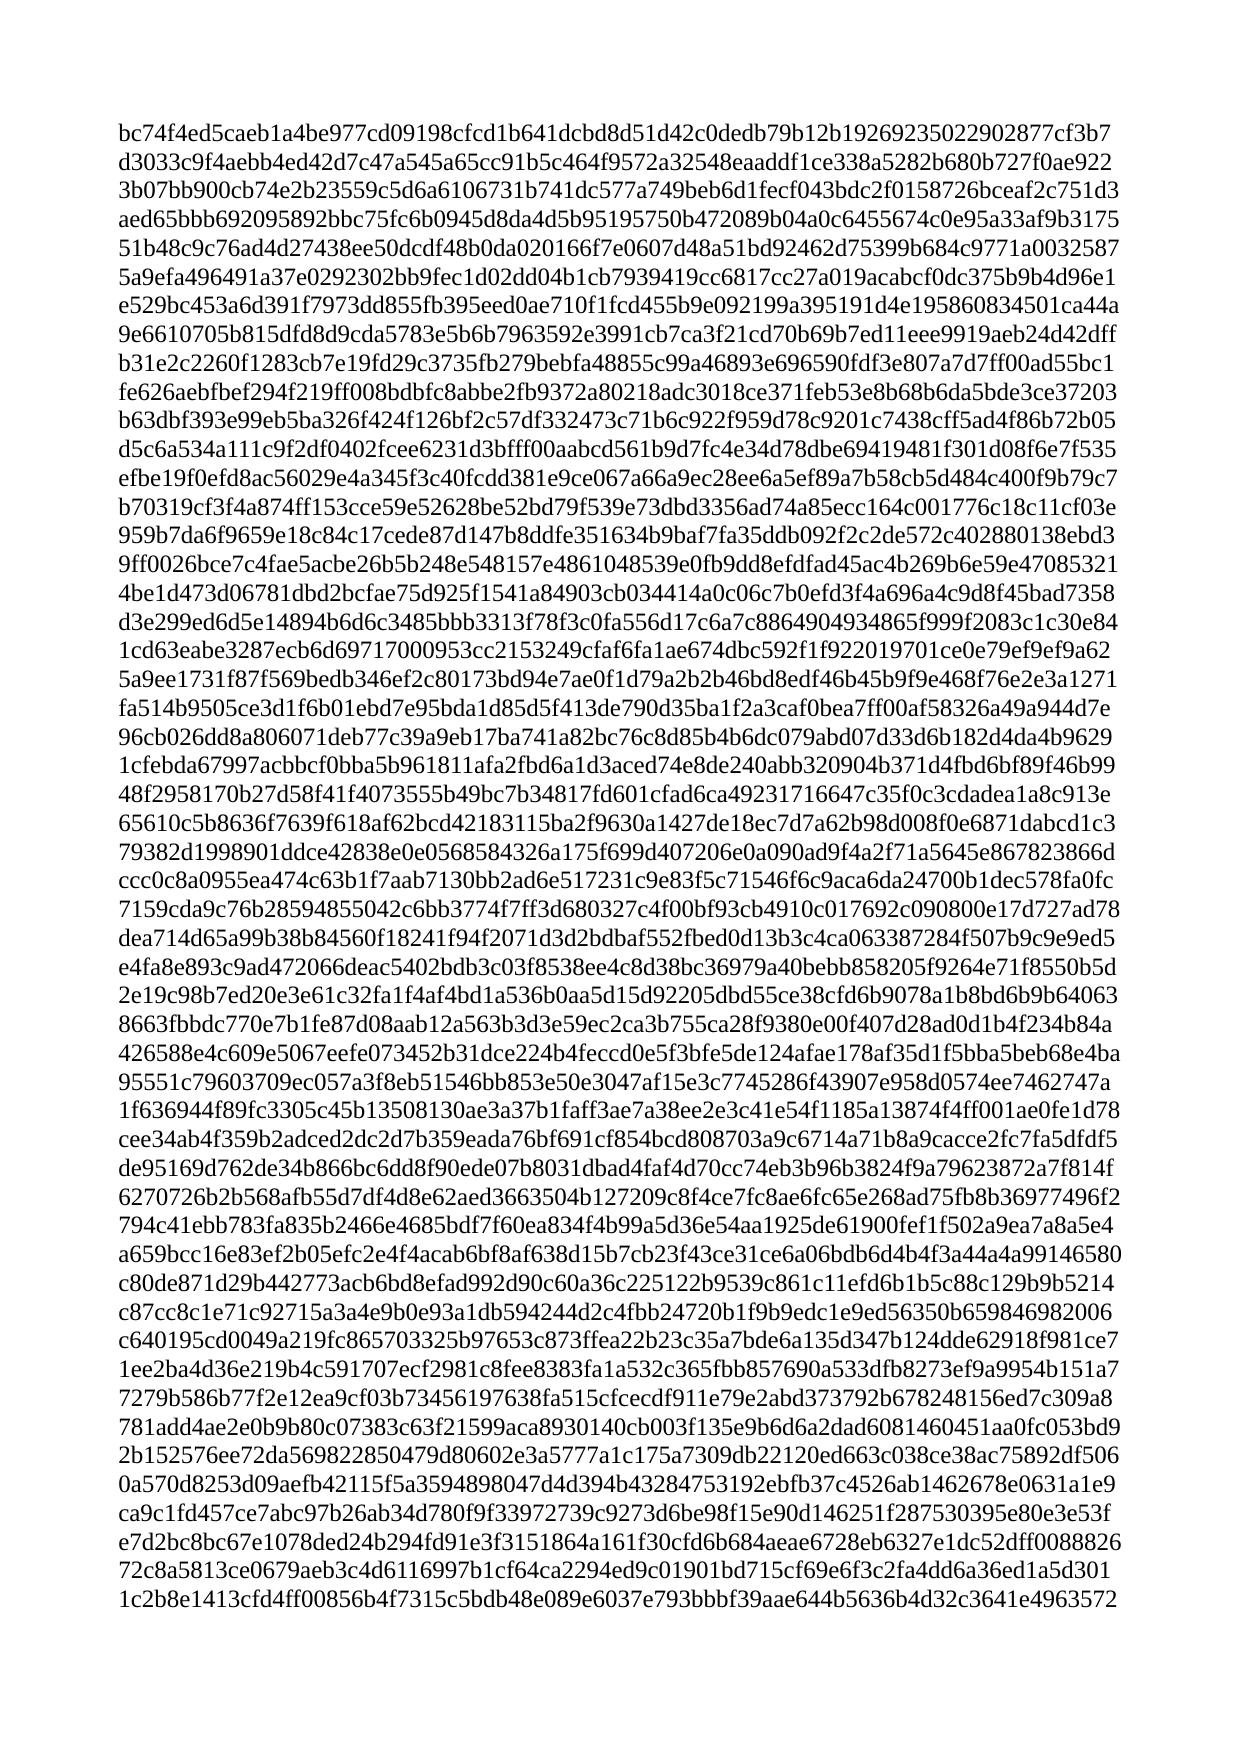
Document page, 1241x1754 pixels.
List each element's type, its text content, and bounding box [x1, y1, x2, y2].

text bc74f4ed5caeb1a4be977cd09198cfcd1b641dcbd8d51d42c0dedb79b12b19269235022902877cf3b7d3033c9f4aebb4ed42d7c47a545a65cc91b5c464f9572a32548eaaddf1ce338a5282b680b727f0ae9223b07bb900cb74e2b23559c5d6a6106731b741dc577a749beb6d1fecf043bdc2f0158726bceaf2c751d3aed65bbb692095892bbc75fc6b0945d8da4d5b95195750b472089b04a0c6455674c0e95a33af9b317551b48c9c76ad4d27438ee50dcdf48b0da020166f7e0607d48a51bd92462d75399b684c9771a00325875a9efa496491a37e0292302bb9fec1d02dd04b1cb7939419cc6817cc27a019acabcf0dc375b9b4d96e1e529bc453a6d391f7973dd855fb395eed0ae710f1fcd455b9e092199a395191d4e195860834501ca44a9e6610705b815dfd8d9cda5783e5b6b7963592e3991cb7ca3f21cd70b69b7ed11eee9919aeb24d42dffb31e2c2260f1283cb7e19fd29c3735fb279bebfa48855c99a46893e696590fdf3e807a7d7ff00ad55bc1fe626aebfbef294f219ff008bdbfc8abbe2fb9372a80218adc3018ce371feb53e8b68b6da5bde3ce37203b63dbf393e99eb5ba326f424f126bf2c57df332473c71b6c922f959d78c9201c7438cff5ad4f86b72b05d5c6a534a111c9f2df0402fcee6231d3bfff00aabcd561b9d7fc4e34d78dbe69419481f301d08f6e7f535efbe19f0efd8ac56029e4a345f3c40fcdd381e9ce067a66a9ec28ee6a5ef89a7b58cb5d484c400f9b79c7b70319cf3f4a874ff153cce59e52628be52bd79f539e73dbd3356ad74a85ecc164c001776c18c11cf03e959b7da6f9659e18c84c17cede87d147b8ddfe351634b9baf7fa35ddb092f2c2de572c402880138ebd39ff0026bce7c4fae5acbe26b5b248e548157e4861048539e0fb9dd8efdfad45ac4b269b6e59e470853214be1d473d06781dbd2bcfae75d925f1541a84903cb034414a0c06c7b0efd3f4a696a4c9d8f45bad7358d3e299ed6d5e14894b6d6c3485bbb3313f78f3c0fa556d17c6a7c8864904934865f999f2083c1c30e841cd63eabe3287ecb6d69717000953cc2153249cfaf6fa1ae674dbc592f1f922019701ce0e79ef9ef9a625a9ee1731f87f569bedb346ef2c80173bd94e7ae0f1d79a2b2b46bd8edf46b45b9f9e468f76e2e3a1271fa514b9505ce3d1f6b01ebd7e95bda1d85d5f413de790d35ba1f2a3caf0bea7ff00af58326a49a944d7e96cb026dd8a806071deb77c39a9eb17ba741a82bc76c8d85b4b6dc079abd07d33d6b182d4da4b96291cfebda67997acbbcf0bba5b961811afa2fbd6a1d3aced74e8de240abb320904b371d4fbd6bf89f46b9948f2958170b27d58f41f4073555b49bc7b34817fd601cfad6ca49231716647c35f0c3cdadea1a8c913e65610c5b8636f7639f618af62bcd42183115ba2f9630a1427de18ec7d7a62b98d008f0e6871dabcd1c379382d1998901ddce42838e0e0568584326a175f699d407206e0a090ad9f4a2f71a5645e867823866dccc0c8a0955ea474c63b1f7aab7130bb2ad6e517231c9e83f5c71546f6c9aca6da24700b1dec578fa0fc7159cda9c76b28594855042c6bb3774f7ff3d680327c4f00bf93cb4910c017692c090800e17d727ad78dea714d65a99b38b84560f18241f94f2071d3d2bdbaf552fbed0d13b3c4ca063387284f507b9c9e9ed5e4fa8e893c9ad472066deac5402bdb3c03f8538ee4c8d38bc36979a40bebb858205f9264e71f8550b5d2e19c98b7ed20e3e61c32fa1f4af4bd1a536b0aa5d15d92205dbd55ce38cfd6b9078a1b8bd6b9b640638663fbbdc770e7b1fe87d08aab12a563b3d3e59ec2ca3b755ca28f9380e00f407d28ad0d1b4f234b84a426588e4c609e5067eefe073452b31dce224b4feccd0e5f3bfe5de124afae178af35d1f5bba5beb68e4ba95551c79603709ec057a3f8eb51546bb853e50e3047af15e3c7745286f43907e958d0574ee7462747a1f636944f89fc3305c45b13508130ae3a37b1faff3ae7a38ee2e3c41e54f1185a13874f4ff001ae0fe1d78cee34ab4f359b2adced2dc2d7b359eada76bf691cf854bcd808703a9c6714a71b8a9cacce2fc7fa5dfdf5de95169d762de34b866bc6dd8f90ede07b8031dbad4faf4d70cc74eb3b96b3824f9a79623872a7f814f6270726b2b568afb55d7df4d8e62aed3663504b127209c8f4ce7fc8ae6fc65e268ad75fb8b36977496f2794c41ebb783fa835b2466e4685bdf7f60ea834f4b99a5d36e54aa1925de61900fef1f502a9ea7a8a5e4a659bcc16e83ef2b05efc2e4f4acab6bf8af638d15b7cb23f43ce31ce6a06bdb6d4b4f3a44a4a99146580c80de871d29b442773acb6bd8efad992d90c60a36c225122b9539c861c11efd6b1b5c88c129b9b5214c87cc8c1e71c92715a3a4e9b0e93a1db594244d2c4fbb24720b1f9b9edc1e9ed56350b659846982006c640195cd0049a219fc865703325b97653c873ffea22b23c35a7bde6a135d347b124dde62918f981ce71ee2ba4d36e219b4c591707ecf2981c8fee8383fa1a532c365fbb857690a533dfb8273ef9a9954b151a77279b586b77f2e12ea9cf03b73456197638fa515cfcecdf911e79e2abd373792b678248156ed7c309a8781add4ae2e0b9b80c07383c63f21599aca8930140cb003f135e9b6d6a2dad6081460451aa0fc053bd92b152576ee72da569822850479d80602e3a5777a1c175a7309db22120ed663c038ce38ac75892df5060a570d8253d09aefb42115f5a3594898047d4d394b43284753192ebfb37c4526ab1462678e0631a1e9ca9c1fd457ce7abc97b26ab34d780f9f33972739c9273d6be98f15e90d146251f287530395e80e3e53fe7d2bc8bc67e1078ded24b294fd91e3f3151864a161f30cfd6b684aeae6728eb6327e1dc52dff008882672c8a5813ce0679aeb3c4d6116997b1cf64ca2294ed9c01901bd715cf69e6f3c2fa4dd6a36ed1a5d3011c2b8e1413cfd4ff00856b4f7315c5bdb48e089e6037e793bbbf39aae644b5636b4d32c3641e4963572 [118, 118, 1122, 1613]
